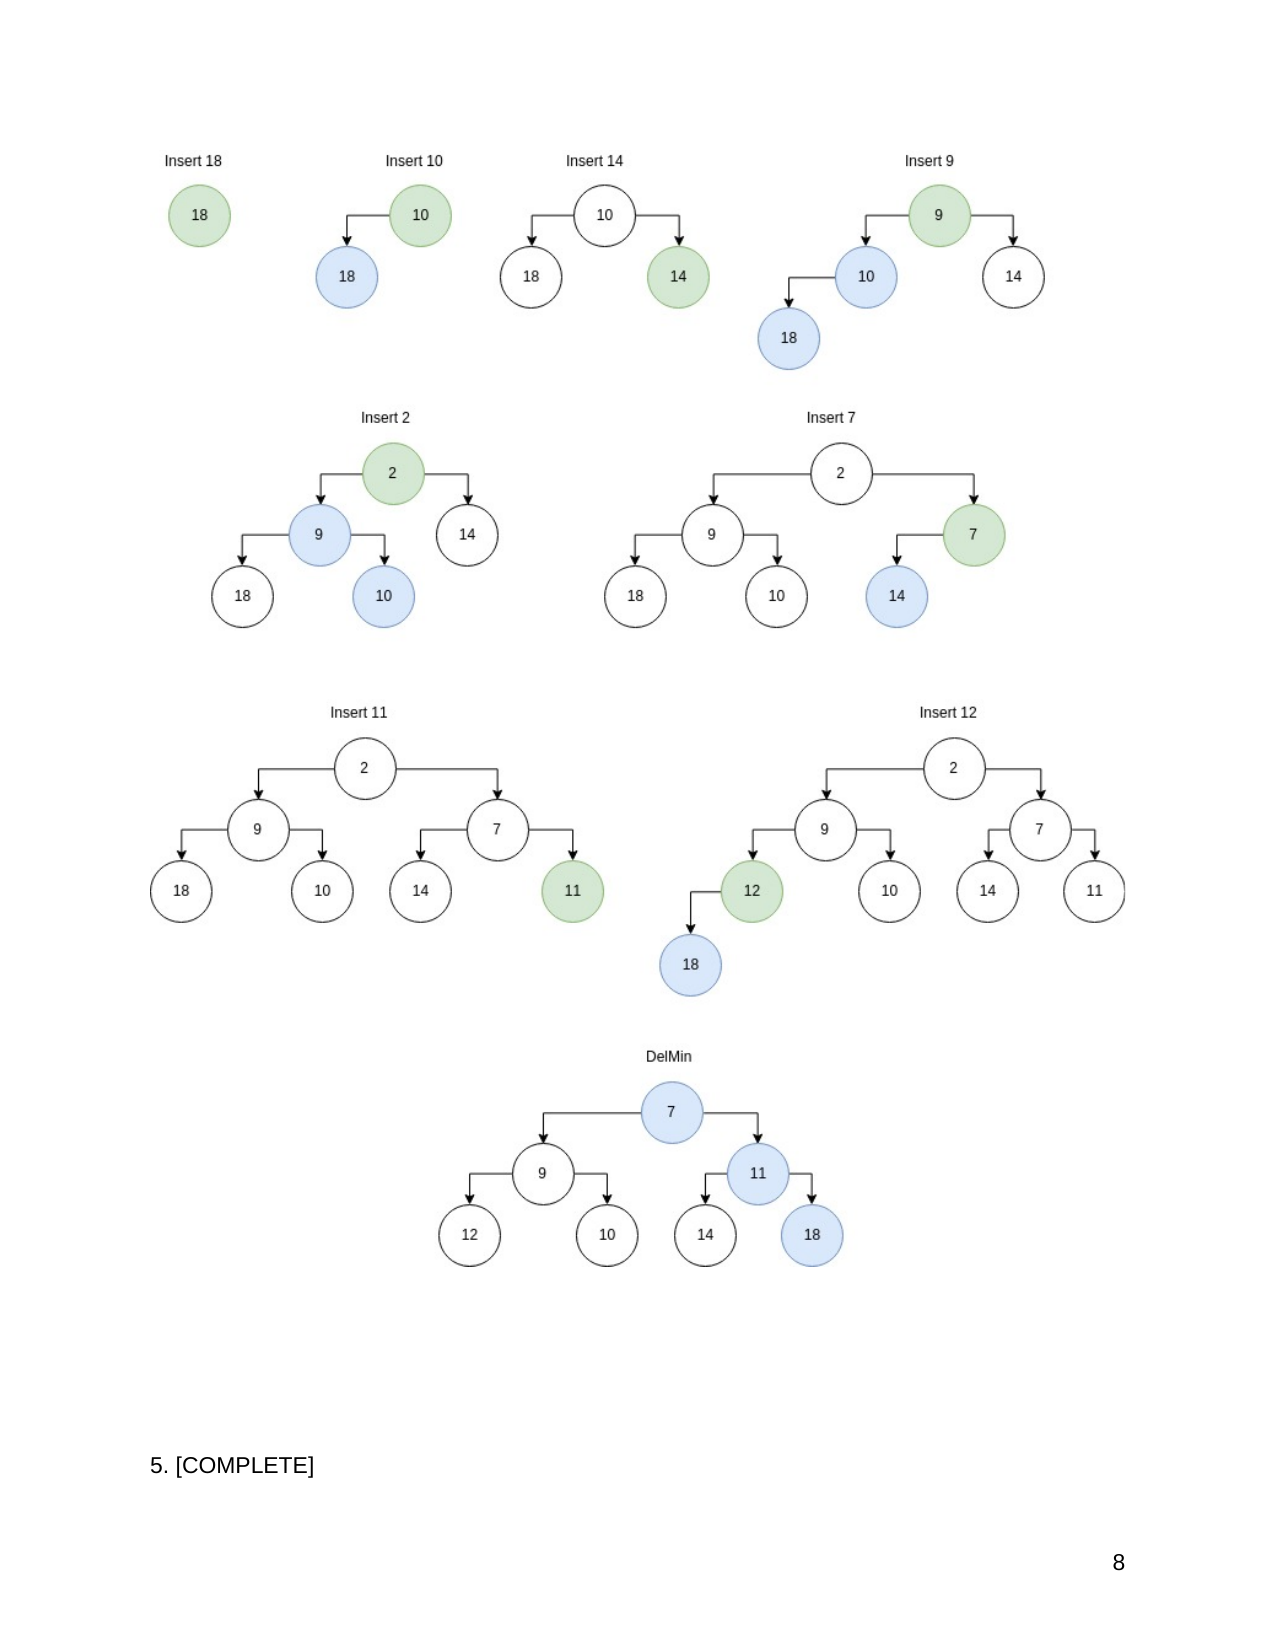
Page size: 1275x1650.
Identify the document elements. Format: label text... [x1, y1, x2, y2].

picture [150, 150, 1125, 1267]
text 5. [COMPLETE] [150, 1452, 1125, 1478]
